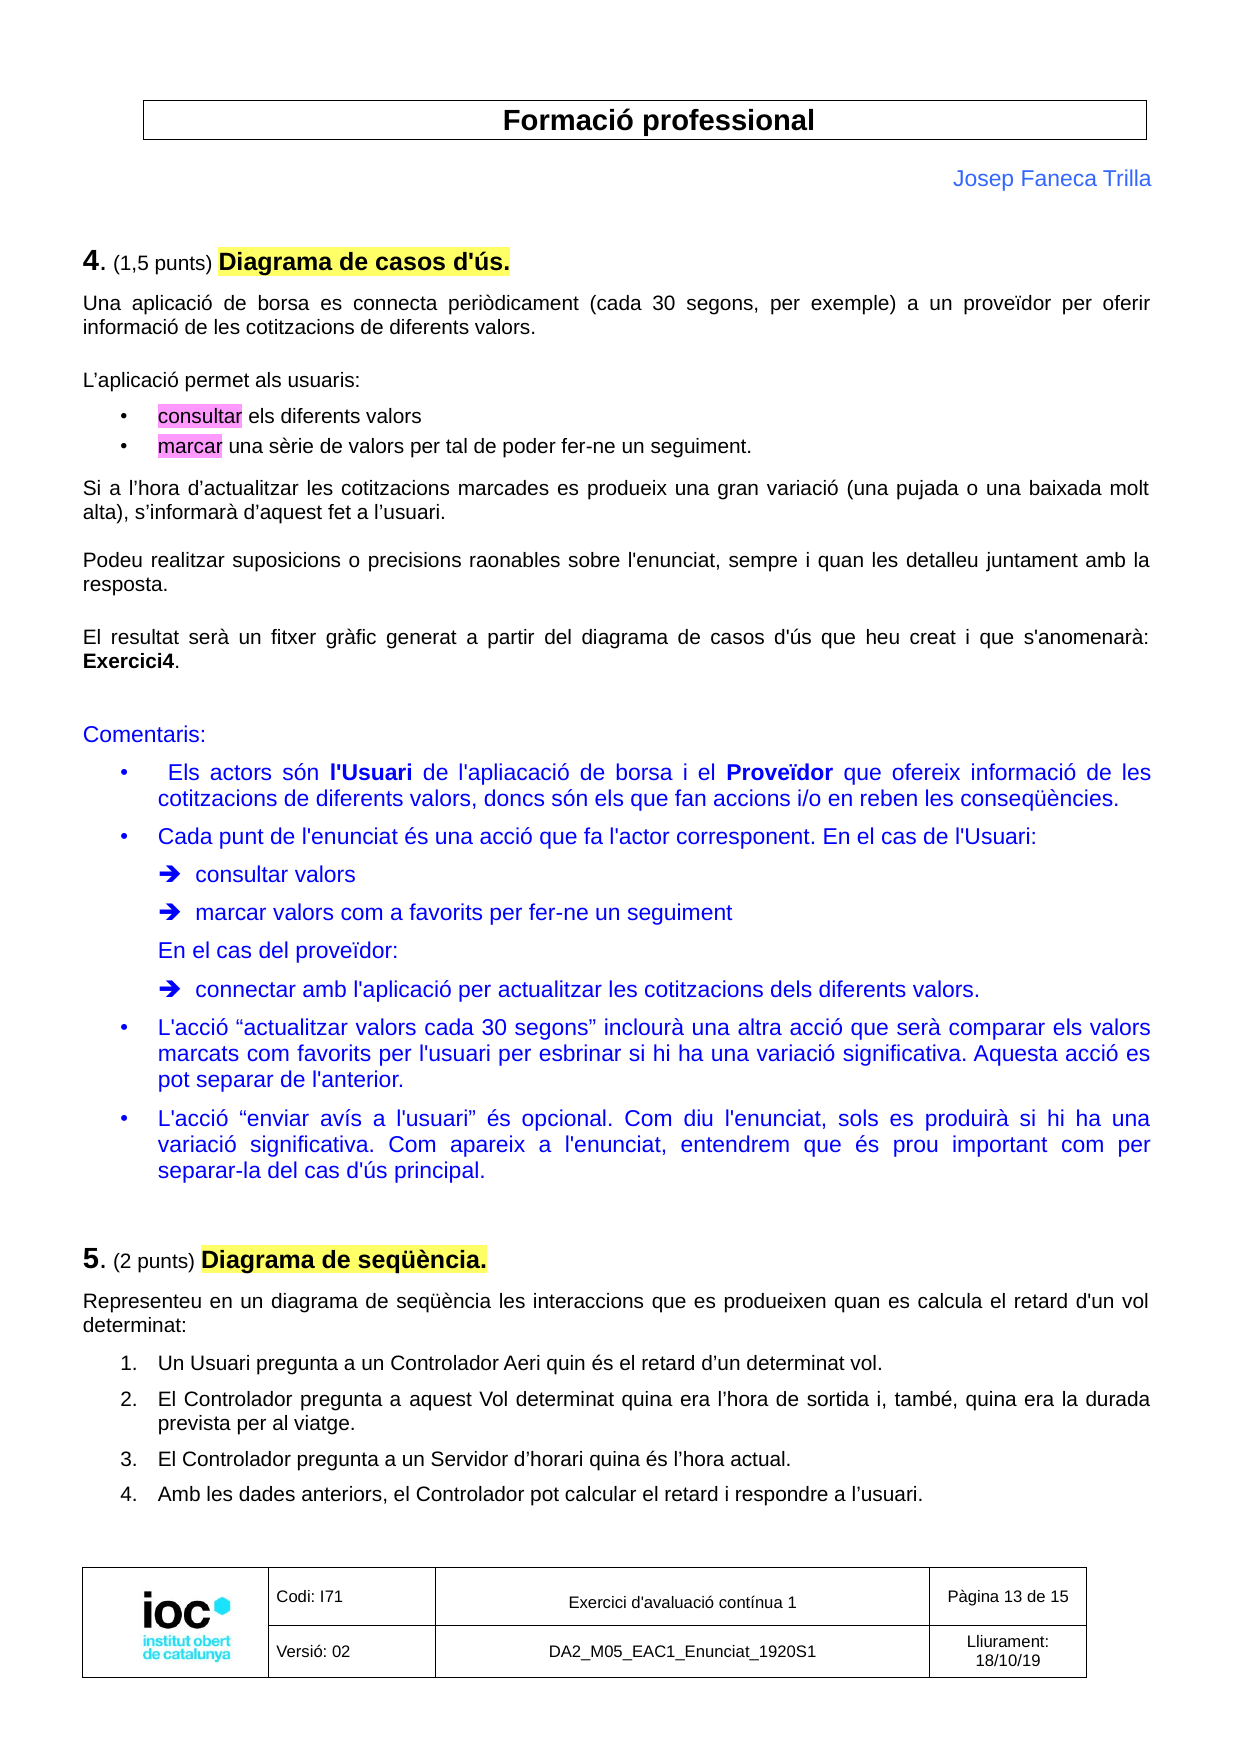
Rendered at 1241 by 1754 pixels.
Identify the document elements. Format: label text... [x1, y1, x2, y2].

list connectar amb l'aplicació per actualitzar les cotitzacions dels diferents valors. [158, 976, 1151, 1002]
text Una aplicació de borsa es connecta periòdicament (cada 30 segons, per exemple) a un proveïdor per oferir informació de les cotitzacions de diferents valors. [83, 291, 1151, 339]
text Podeu realitzar suposicions o precisions raonables sobre l'enunciat, sempre i quan les detalleu juntament amb la resposta. [83, 548, 1151, 596]
list marcar una sèrie de valors per tal de poder fer-ne un seguiment. [120, 434, 1151, 458]
list consultar els diferents valors [120, 404, 1151, 428]
text El resultat serà un fitxer gràfic generat a partir del diagrama de casos d'ús que heu creat i que s'anomenarà: Exercici4. [83, 625, 1151, 673]
list consultar valors [158, 861, 1151, 888]
text Si a l’hora d’actualitzar les cotitzacions marcades es produeix una gran variació (una pujada o una baixada molt alta), s’informarà d’aquest fet a l’usuari. [83, 476, 1151, 524]
list marcar valors com a favorits per fer-ne un seguiment [158, 899, 1151, 926]
list Cada punt de l'enunciat és una acció que fa l'actor corresponent. En el cas de l'Usuari: [120, 823, 1151, 849]
text 5. (2 punts) Diagrama de seqüència. [83, 1241, 1151, 1274]
text Comentaris: [83, 721, 1151, 747]
list El Controlador pregunta a un Servidor d’horari quina és l’hora actual. [120, 1446, 1151, 1470]
list Un Usuari pregunta a un Controlador Aeri quin és el retard d’un determinat vol. [120, 1351, 1151, 1375]
list L'acció “enviar avís a l'usuari” és opcional. Com diu l'enunciat, sols es produirà si hi ha una variació significativa. Com apareix a l'enunciat, entendrem que és prou important com per separar-la del cas d'ús principal. [120, 1104, 1151, 1184]
picture [130, 1577, 244, 1673]
list Amb les dades anteriors, el Controlador pot calcular el retard i respondre a l’usuari. [120, 1482, 1151, 1506]
list En el cas del proveïdor: [120, 937, 1151, 964]
text Representeu en un diagrama de seqüència les interaccions que es produeixen quan es calcula el retard d'un vol determinat: [83, 1289, 1151, 1337]
list Els actors són l'Usuari de l'apliacació de borsa i el Proveïdor que ofereix informació de les cotitzacions de diferents valors, doncs són els que fan accions i/o en reben les conseqüències. [120, 759, 1151, 811]
list El Controlador pregunta a aquest Vol determinat quina era l’hora de sortida i, també, quina era la durada prevista per al viatge. [120, 1387, 1151, 1434]
list L'acció “actualitzar valors cada 30 segons” inclourà una altra acció que serà comparar els valors marcats com favorits per l'usuari per esbrinar si hi ha una variació significativa. Aquesta acció es pot separar de l'anterior. [120, 1014, 1151, 1093]
text L’aplicació permet als usuaris: [83, 368, 1151, 392]
